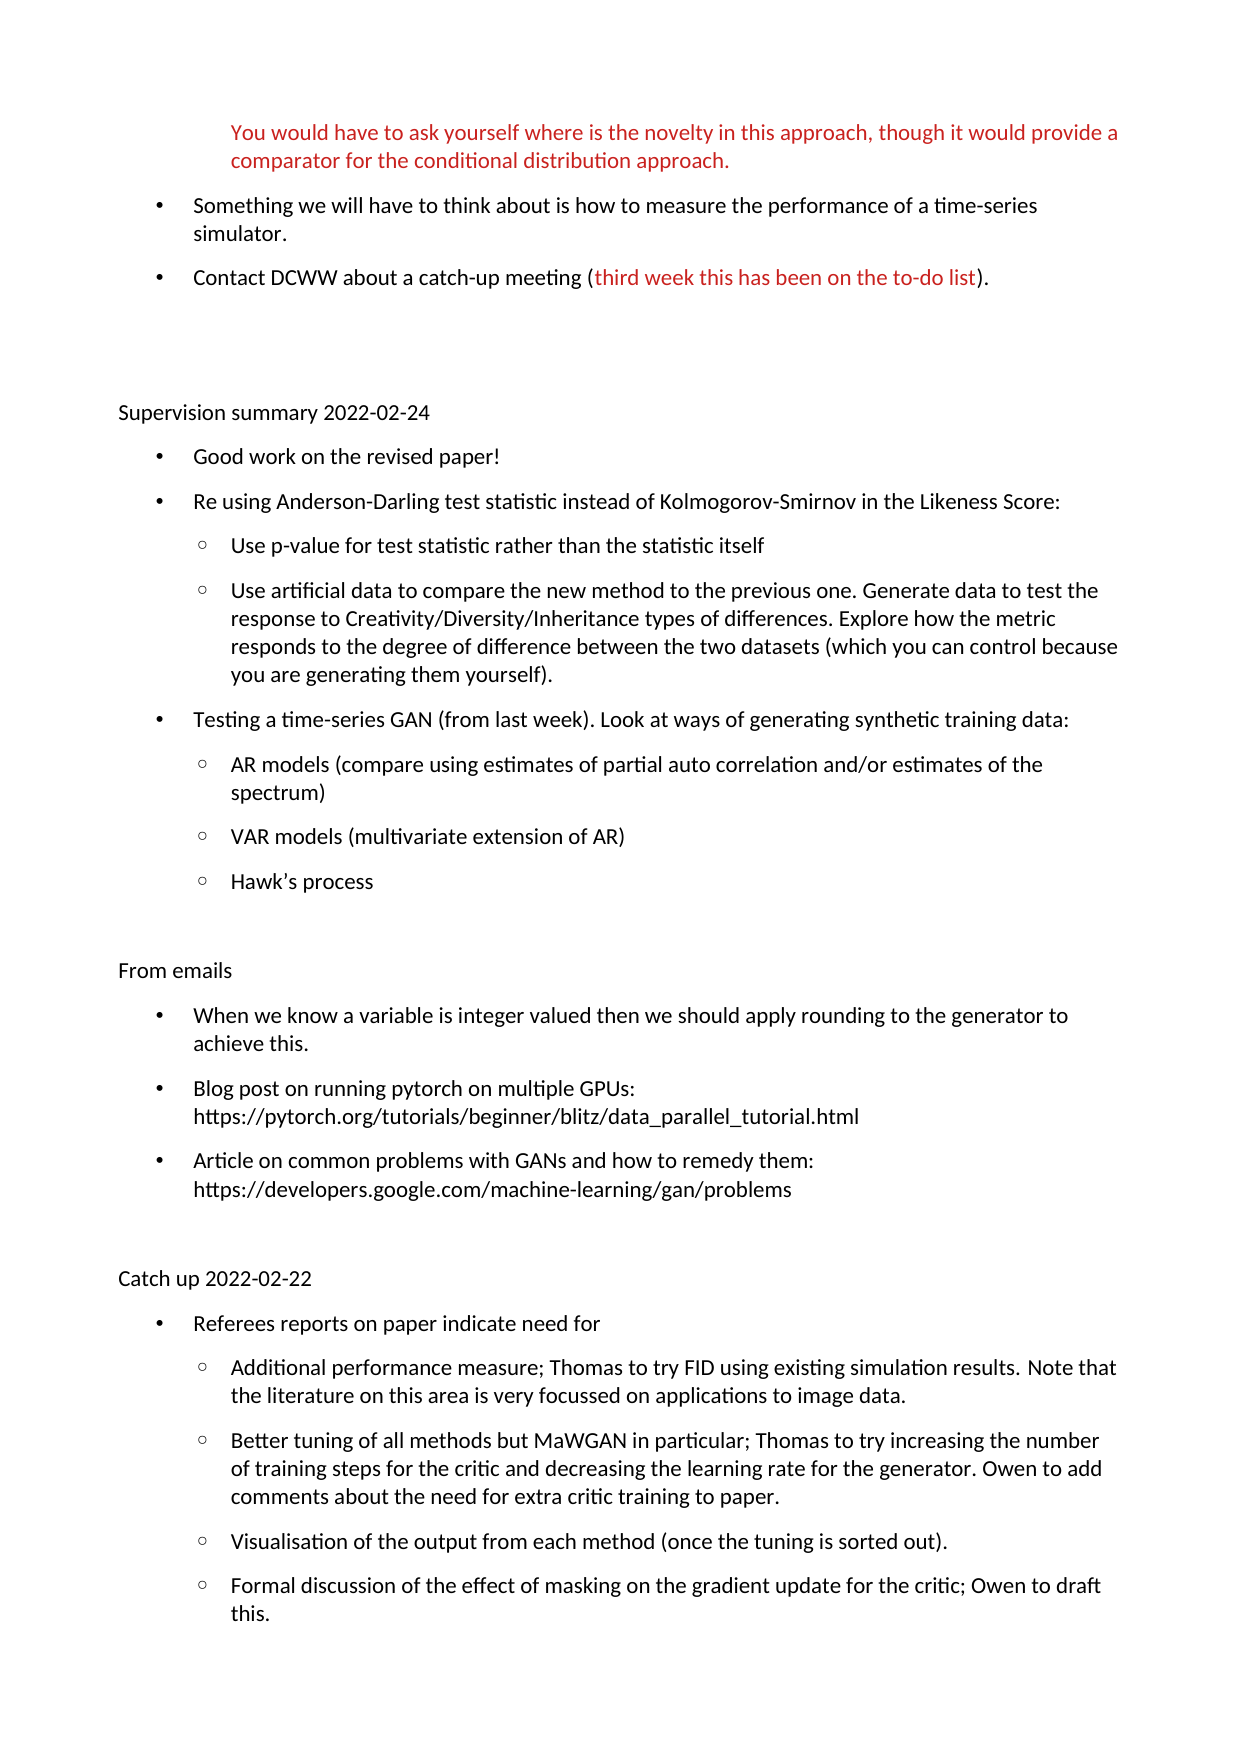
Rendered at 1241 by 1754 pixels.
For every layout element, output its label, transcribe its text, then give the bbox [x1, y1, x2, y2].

list Visualisation of the output from each method (once the tuning is sorted out). [193, 1527, 1122, 1555]
list Additional performance measure; Thomas to try FID using existing simulation results. Note that the literature on this area is very focussed on applications to image data. [193, 1353, 1122, 1409]
text From emails [118, 957, 1122, 984]
text Supervision summary 2022-02-24 [118, 398, 1122, 426]
list Better tuning of all methods but MaWGAN in particular; Thomas to try increasing the number of training steps for the critic and decreasing the learning rate for the generator. Owen to add comments about the need for extra critic training to paper. [193, 1426, 1122, 1510]
list You would have to ask yourself where is the novelty in this approach, though it would provide a comparator for the conditional distribution approach. [193, 118, 1122, 174]
list Use artificial data to compare the new method to the previous one. Generate data to test the response to Creativity/Diversity/Inheritance types of differences. Explore how the metric responds to the degree of difference between the two datasets (which you can control because you are generating them yourself). [193, 576, 1122, 688]
list When we know a variable is integer valued then we should apply rounding to the generator to achieve this. [156, 1001, 1122, 1057]
text Catch up 2022-02-22 [118, 1264, 1122, 1292]
list Hawk’s process [193, 867, 1122, 895]
list Something we will have to think about is how to measure the performance of a time-series simulator. [156, 191, 1122, 247]
list Blog post on running pytorch on multiple GPUs: https://pytorch.org/tutorials/beginner/blitz/data_parallel_tutorial.html [156, 1074, 1122, 1130]
list Re using Anderson-Darling test statistic instead of Kolmogorov-Smirnov in the Likeness Score: [156, 487, 1122, 515]
list Referees reports on paper indicate need for [156, 1309, 1122, 1337]
list Formal discussion of the effect of masking on the gradient update for the critic; Owen to draft this. [193, 1572, 1122, 1628]
list Use p-value for test statistic rather than the statistic itself [193, 532, 1122, 560]
list Contact DCWW about a catch-up meeting (third week this has been on the to-do list). [156, 263, 1122, 292]
list AR models (compare using estimates of partial auto correlation and/or estimates of the spectrum) [193, 750, 1122, 806]
list VAR models (multivariate extension of AR) [193, 822, 1122, 851]
list Article on common problems with GANs and how to remedy them: https://developers.google.com/machine-learning/gan/problems [156, 1147, 1122, 1203]
list Testing a time-series GAN (from last week). Look at ways of generating synthetic training data: [156, 705, 1122, 733]
list Good work on the revised paper! [156, 442, 1122, 470]
